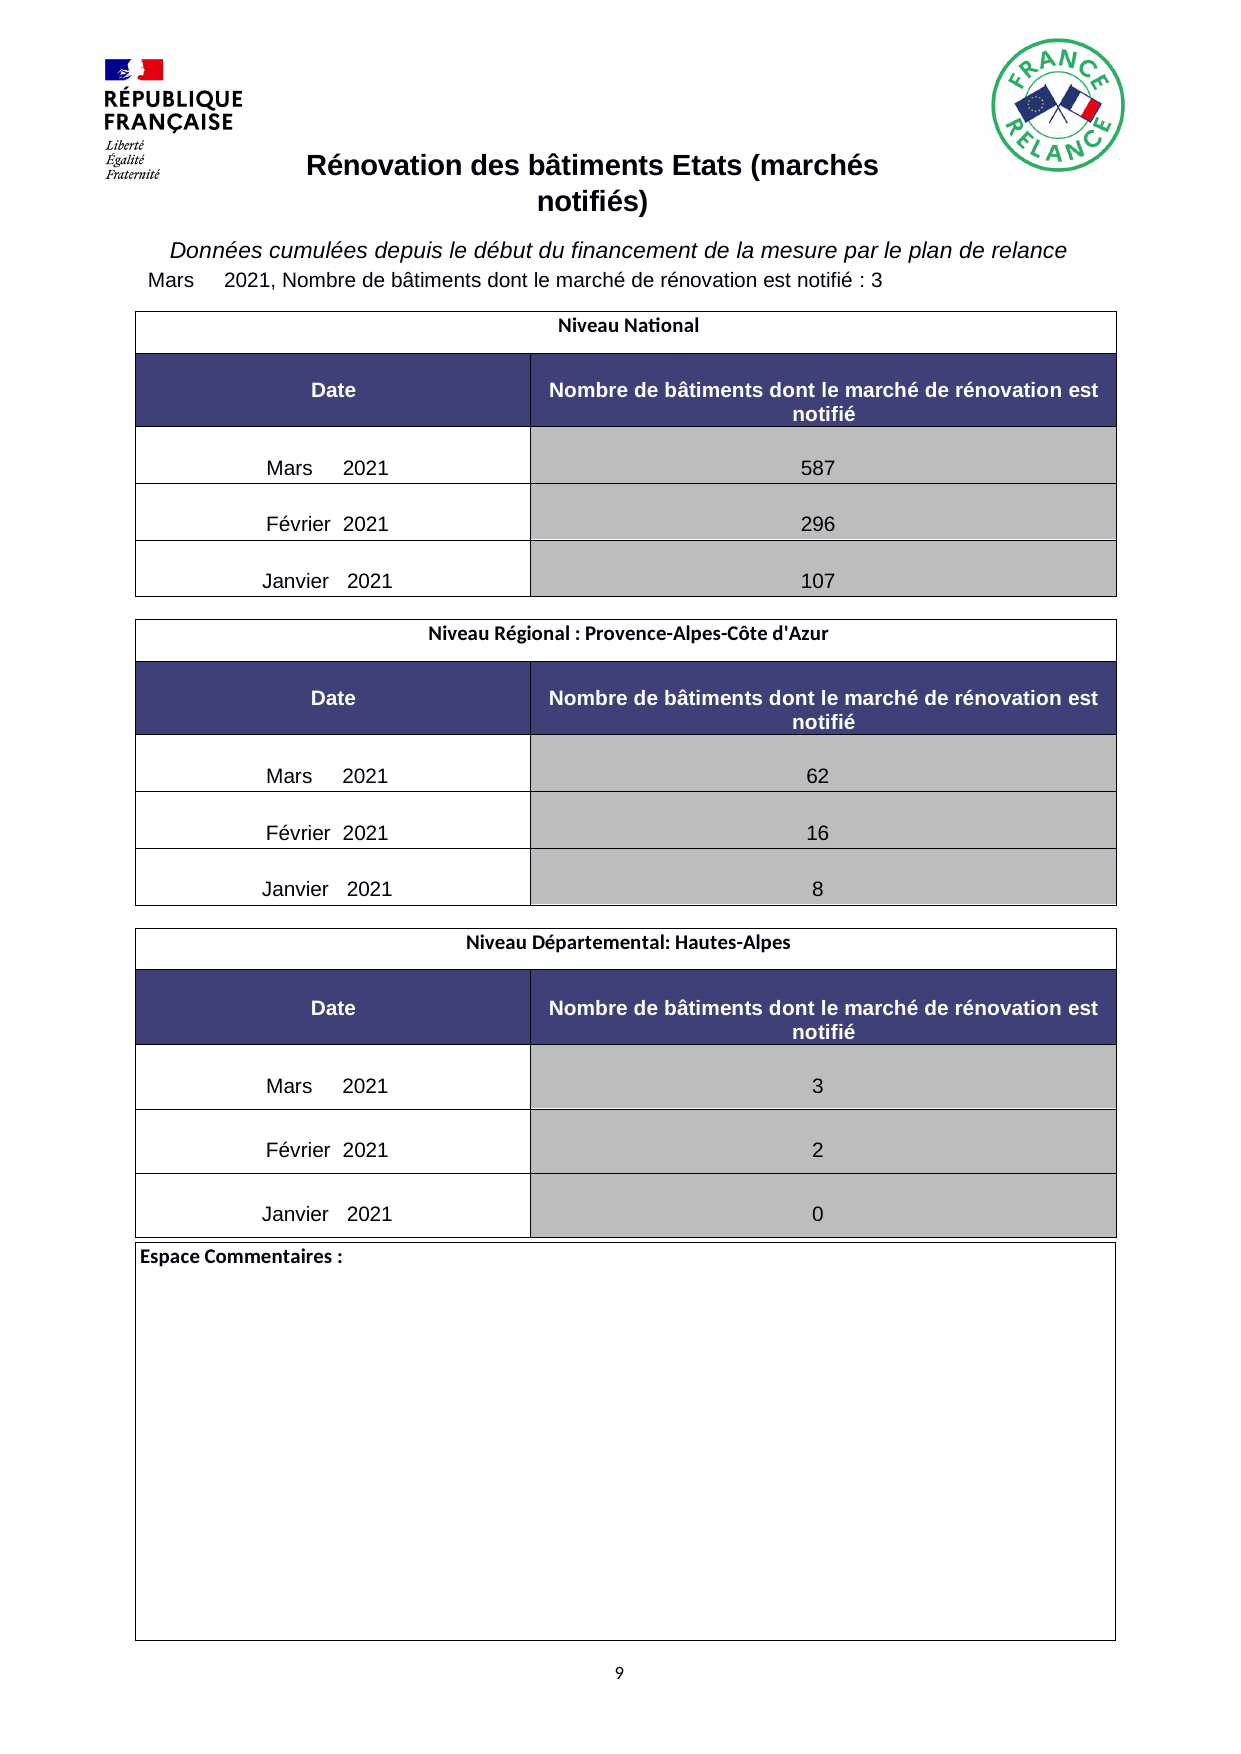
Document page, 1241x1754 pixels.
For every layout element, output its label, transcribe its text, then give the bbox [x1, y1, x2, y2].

table_cell Date [136, 662, 530, 734]
table_cell Mars 2021 [136, 735, 530, 791]
text Mars 2021, Nombre de bâtiments dont le marché de rénovation est notifié : 3 [148, 268, 1093, 292]
table_cell Date [136, 354, 530, 426]
table_cell 0 [531, 1174, 1116, 1237]
table_cell Février 2021 [136, 792, 530, 848]
table_cell Date [136, 970, 530, 1044]
text Espace Commentaires : [135, 1243, 1115, 1269]
table_cell 107 [531, 541, 1116, 596]
table_header Niveau Départemental: Hautes-Alpes [136, 929, 1116, 969]
table_cell 8 [531, 849, 1116, 904]
table_cell 3 [531, 1045, 1116, 1108]
table_cell Janvier 2021 [136, 849, 530, 904]
picture [84, 39, 263, 200]
table_cell Février 2021 [136, 484, 530, 539]
table_header Niveau National [136, 312, 1116, 353]
table_cell Janvier 2021 [136, 1174, 530, 1237]
table_cell 587 [531, 427, 1116, 483]
table_cell 62 [531, 735, 1116, 791]
table_cell Mars 2021 [136, 427, 530, 483]
text Rénovation des bâtiments Etats (marchés notifiés) [148, 148, 1093, 217]
picture [926, 17, 1189, 185]
table_header Niveau Régional : Provence-Alpes-Côte d'Azur [136, 620, 1116, 661]
table_cell Nombre de bâtiments dont le marché de rénovation est notifié [531, 970, 1116, 1044]
text Données cumulées depuis le début du financement de la mesure par le plan de relance [148, 237, 1093, 264]
table_cell 2 [531, 1110, 1116, 1173]
text 9 [0, 1661, 1238, 1684]
table_cell Nombre de bâtiments dont le marché de rénovation est notifié [531, 662, 1116, 734]
table_cell Février 2021 [136, 1110, 530, 1173]
table_cell Janvier 2021 [136, 541, 530, 596]
table_cell 16 [531, 792, 1116, 848]
table_cell Mars 2021 [136, 1045, 530, 1108]
table_cell Nombre de bâtiments dont le marché de rénovation est notifié [531, 354, 1116, 426]
table_cell 296 [531, 484, 1116, 539]
